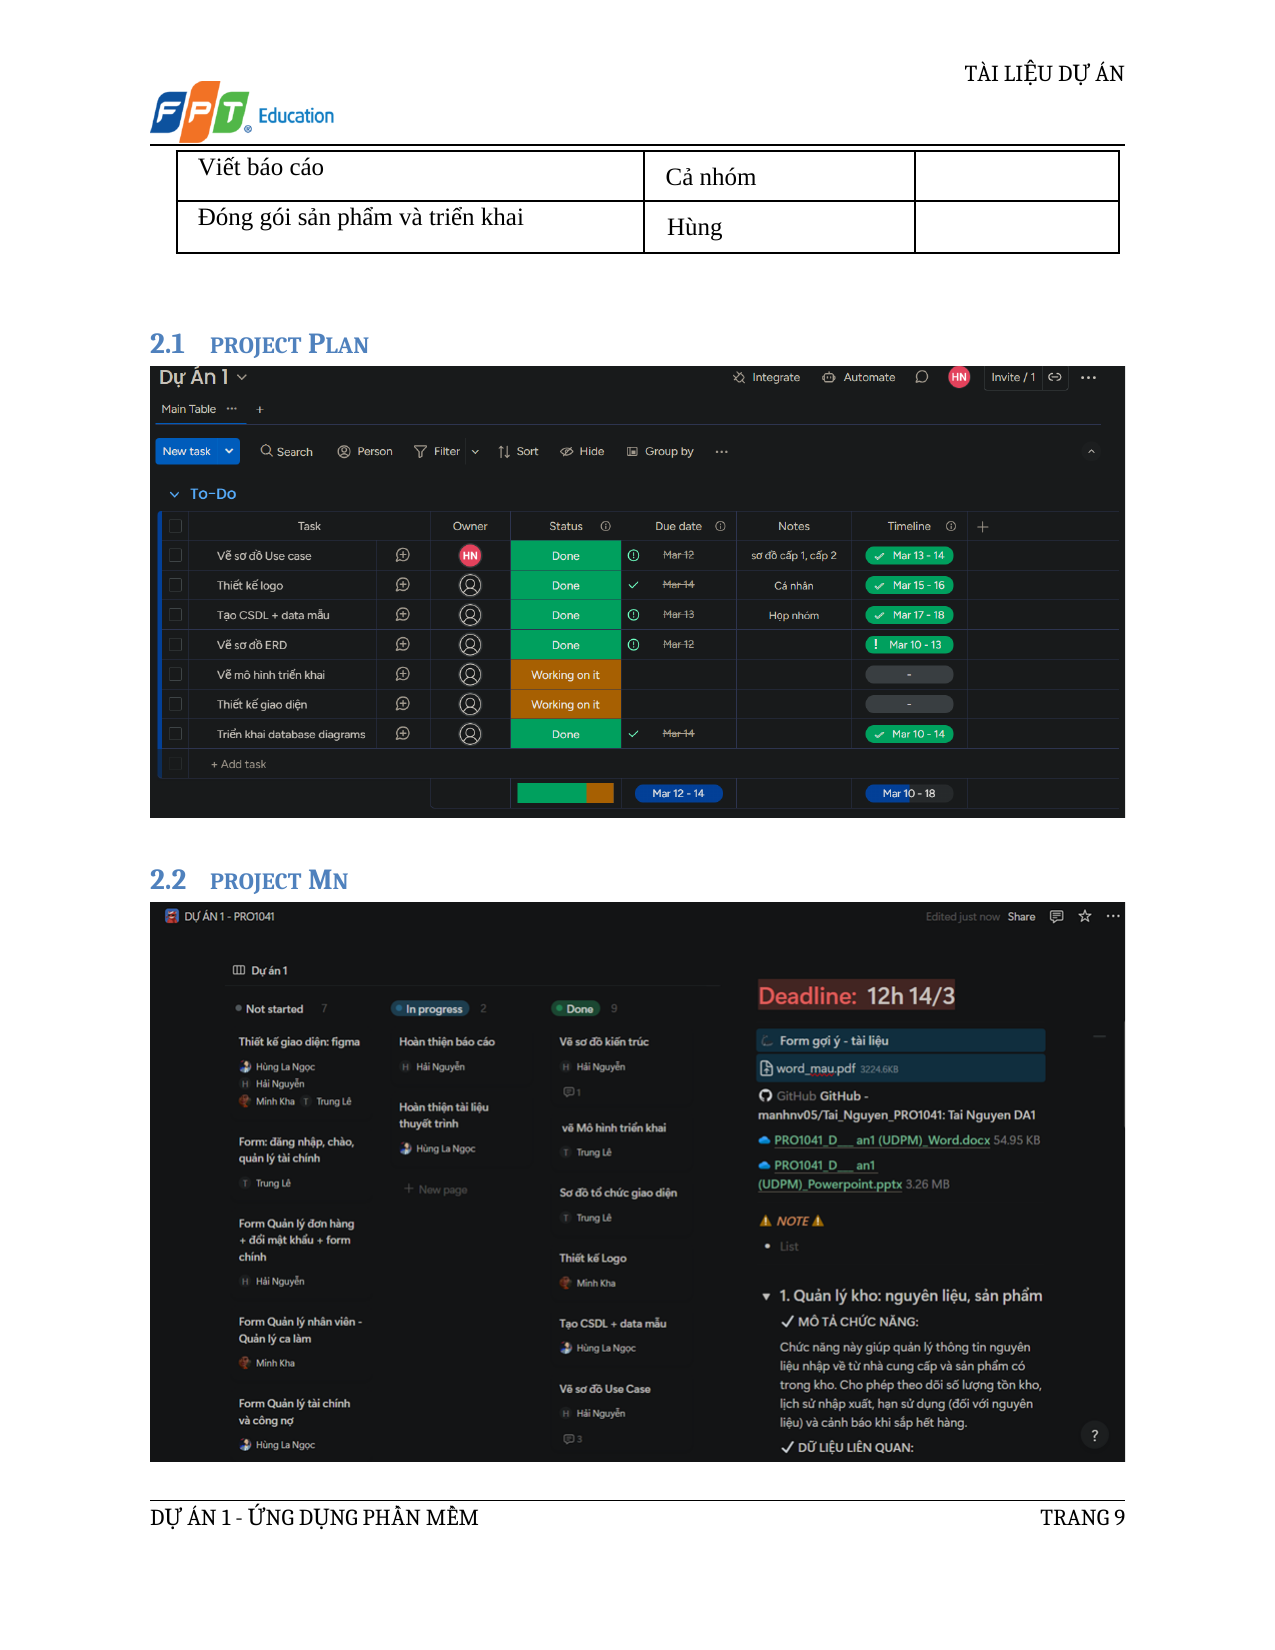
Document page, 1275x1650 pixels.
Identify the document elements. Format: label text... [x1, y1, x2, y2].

table_cell Đóng gói sản phẩm và triển khai [178, 202, 643, 252]
table_cell [916, 152, 1118, 200]
table_cell Cả nhóm [645, 152, 914, 200]
subtitle project Mn [150, 863, 1125, 897]
table_cell Hùng [645, 202, 914, 252]
table_cell Viết báo cáo [178, 152, 643, 200]
table_cell [916, 202, 1118, 252]
subtitle project Plan [150, 327, 1125, 361]
